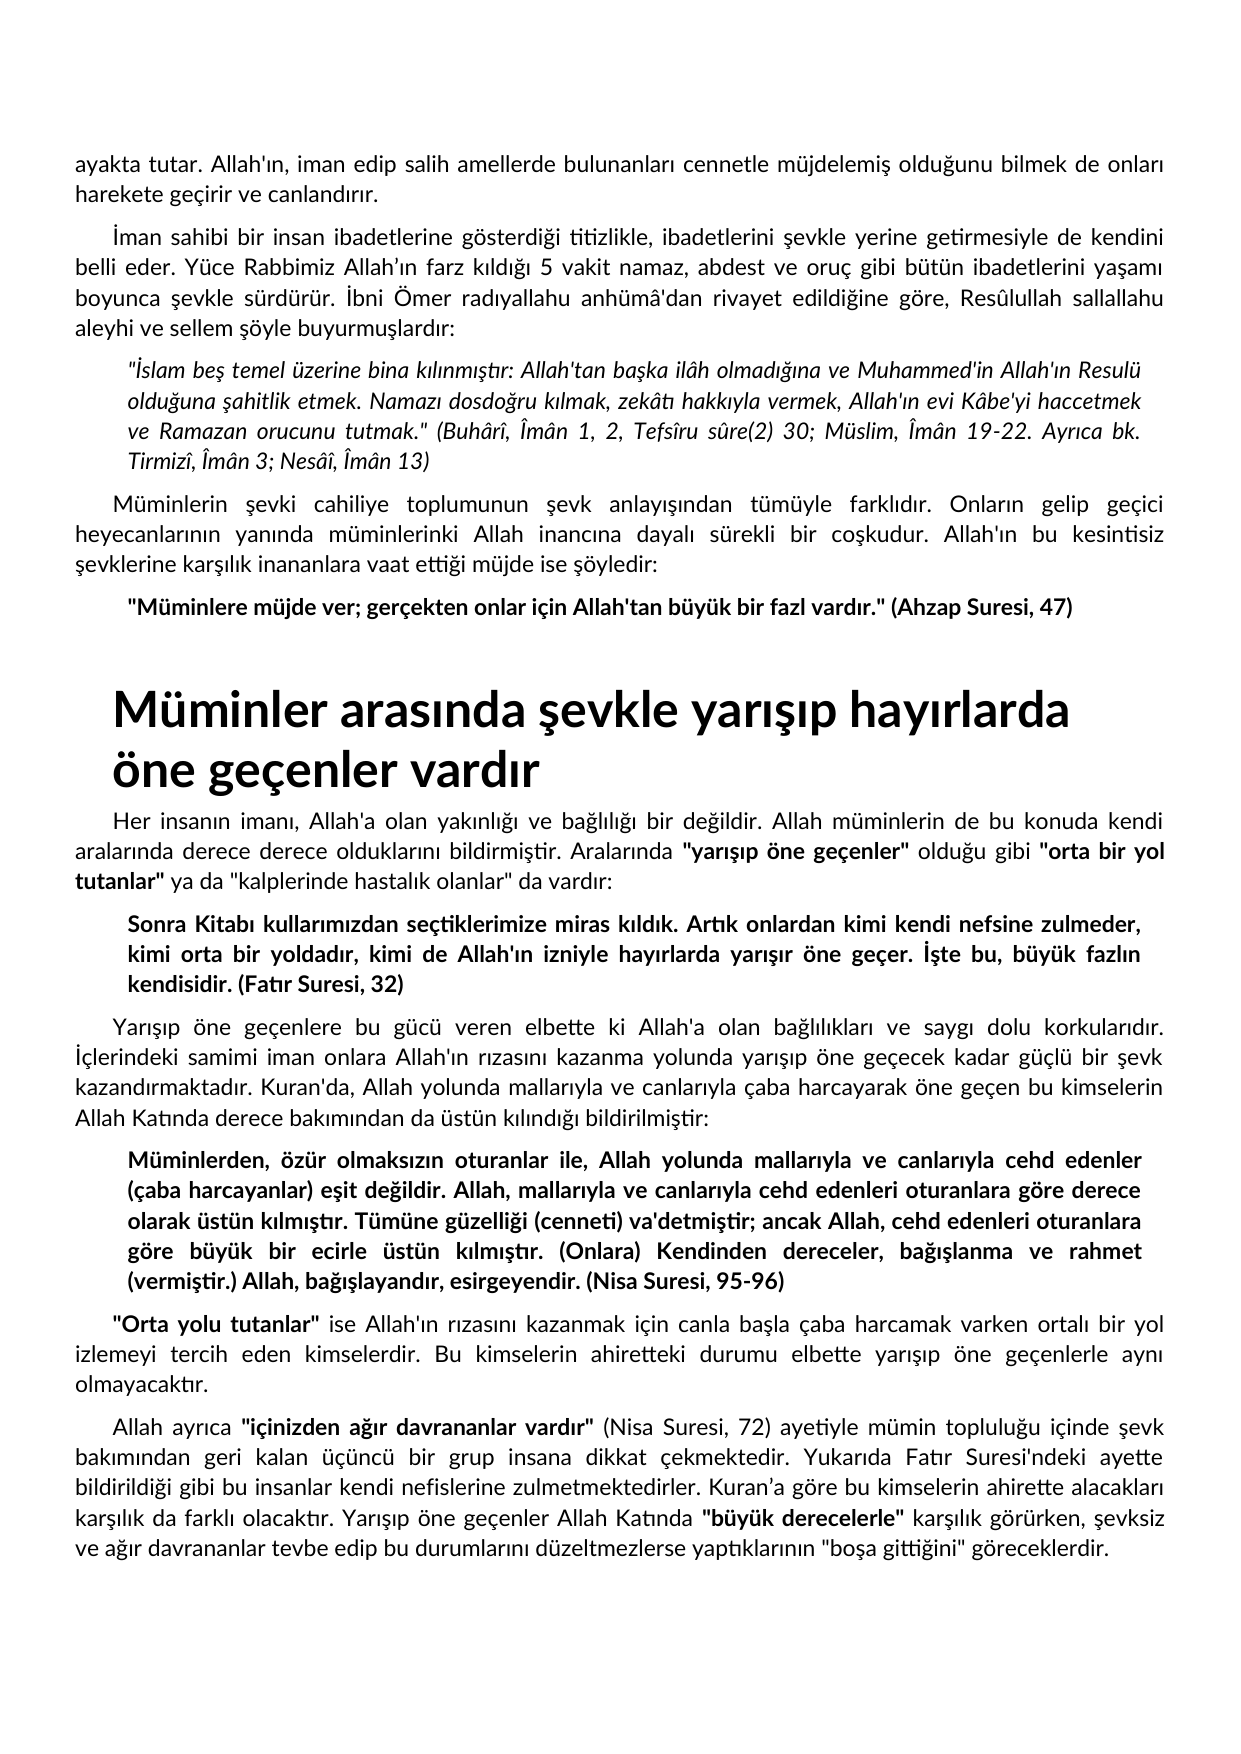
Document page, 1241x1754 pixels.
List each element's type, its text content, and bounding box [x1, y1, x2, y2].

text Her insanın imanı, Allah'a olan yakınlığı ve bağlılığı bir değildir. Allah müminlerin de bu konuda kendi aralarında derece derece olduklarını bildirmiştir. Aralarında "yarışıp öne geçenler" olduğu gibi "orta bir yol tutanlar" ya da "kalplerinde hastalık olanlar" da vardır: [75, 806, 1165, 894]
text ayakta tutar. Allah'ın, iman edip salih amellerde bulunanları cennetle müjdelemiş olduğunu bilmek de onları harekete geçirir ve canlandırır. [75, 150, 1165, 208]
text Allah ayrıca "içinizden ağır davrananlar vardır" (Nisa Suresi, 72) ayetiyle mümin topluluğu içinde şevk bakımından geri kalan üçüncü bir grup insana dikkat çekmektedir. Yukarıda Fatır Suresi'ndeki ayette bildirildiği gibi bu insanlar kendi nefislerine zulmetmektedirler. Kuran’a göre bu kimselerin ahirette alacakları karşılık da farklı olacaktır. Yarışıp öne geçenler Allah Katında "büyük derecelerle" karşılık görürken, şevksiz ve ağır davrananlar tevbe edip bu durumlarını düzeltmezlerse yaptıklarının "boşa gittiğini" göreceklerdir. [75, 1413, 1165, 1561]
text Müminlerin şevki cahiliye toplumunun şevk anlayışından tümüyle farklıdır. Onların gelip geçici heyecanlarının yanında müminlerinki Allah inancına dayalı sürekli bir coşkudur. Allah'ın bu kesintisiz şevklerine karşılık inananlara vaat ettiği müjde ise şöyledir: [75, 489, 1165, 577]
text "Müminlere müjde ver; gerçekten onlar için Allah'tan büyük bir fazl vardır." (Ahzap Suresi, 47) [127, 593, 1143, 620]
text Sonra Kitabı kullarımızdan seçtiklerimize miras kıldık. Artık onlardan kimi kendi nefsine zulmeder, kimi orta bir yoldadır, kimi de Allah'ın izniyle hayırlarda yarışır öne geçer. İşte bu, büyük fazlın kendisidir. (Fatır Suresi, 32) [127, 909, 1143, 997]
text "Orta yolu tutanlar" ise Allah'ın rızasını kazanmak için canla başla çaba harcamak varken ortalı bir yol izlemeyi tercih eden kimselerdir. Bu kimselerin ahiretteki durumu elbette yarışıp öne geçenlerle aynı olmayacaktır. [75, 1309, 1165, 1397]
text Yarışıp öne geçenlere bu gücü veren elbette ki Allah'a olan bağlılıkları ve saygı dolu korkularıdır. İçlerindeki samimi iman onlara Allah'ın rızasını kazanma yolunda yarışıp öne geçecek kadar güçlü bir şevk kazandırmaktadır. Kuran'da, Allah yolunda mallarıyla ve canlarıyla çaba harcayarak öne geçen bu kimselerin Allah Katında derece bakımından da üstün kılındığı bildirilmiştir: [75, 1013, 1165, 1131]
subtitle Müminler arasında şevkle yarışıp hayırlarda öne geçenler vardır [112, 678, 1165, 798]
text "İslam beş temel üzerine bina kılınmıştır: Allah'tan başka ilâh olmadığına ve Muhammed'in Allah'ın Resulü olduğuna şahitlik etmek. Namazı dosdoğru kılmak, zekâtı hakkıyla vermek, Allah'ın evi Kâbe'yi haccetmek ve Ramazan orucunu tutmak." (Buhârî, Îmân 1, 2, Tefsîru sûre(2) 30; Müslim, Îmân 19-22. Ayrıca bk. Tirmizî, Îmân 3; Nesâî, Îmân 13) [127, 356, 1143, 474]
text Müminlerden, özür olmaksızın oturanlar ile, Allah yolunda mallarıyla ve canlarıyla cehd edenler (çaba harcayanlar) eşit değildir. Allah, mallarıyla ve canlarıyla cehd edenleri oturanlara göre derece olarak üstün kılmıştır. Tümüne güzelliği (cenneti) va'detmiştir; ancak Allah, cehd edenleri oturanlara göre büyük bir ecirle üstün kılmıştır. (Onlara) Kendinden dereceler, bağışlanma ve rahmet (vermiştir.) Allah, bağışlayandır, esirgeyendir. (Nisa Suresi, 95-96) [127, 1146, 1143, 1294]
text İman sahibi bir insan ibadetlerine gösterdiği titizlikle, ibadetlerini şevkle yerine getirmesiyle de kendini belli eder. Yüce Rabbimiz Allah’ın farz kıldığı 5 vakit namaz, abdest ve oruç gibi bütün ibadetlerini yaşamı boyunca şevkle sürdürür. İbni Ömer radıyallahu anhümâ'dan rivayet edildiğine göre, Resûlullah sallallahu aleyhi ve sellem şöyle buyurmuşlardır: [75, 223, 1165, 341]
